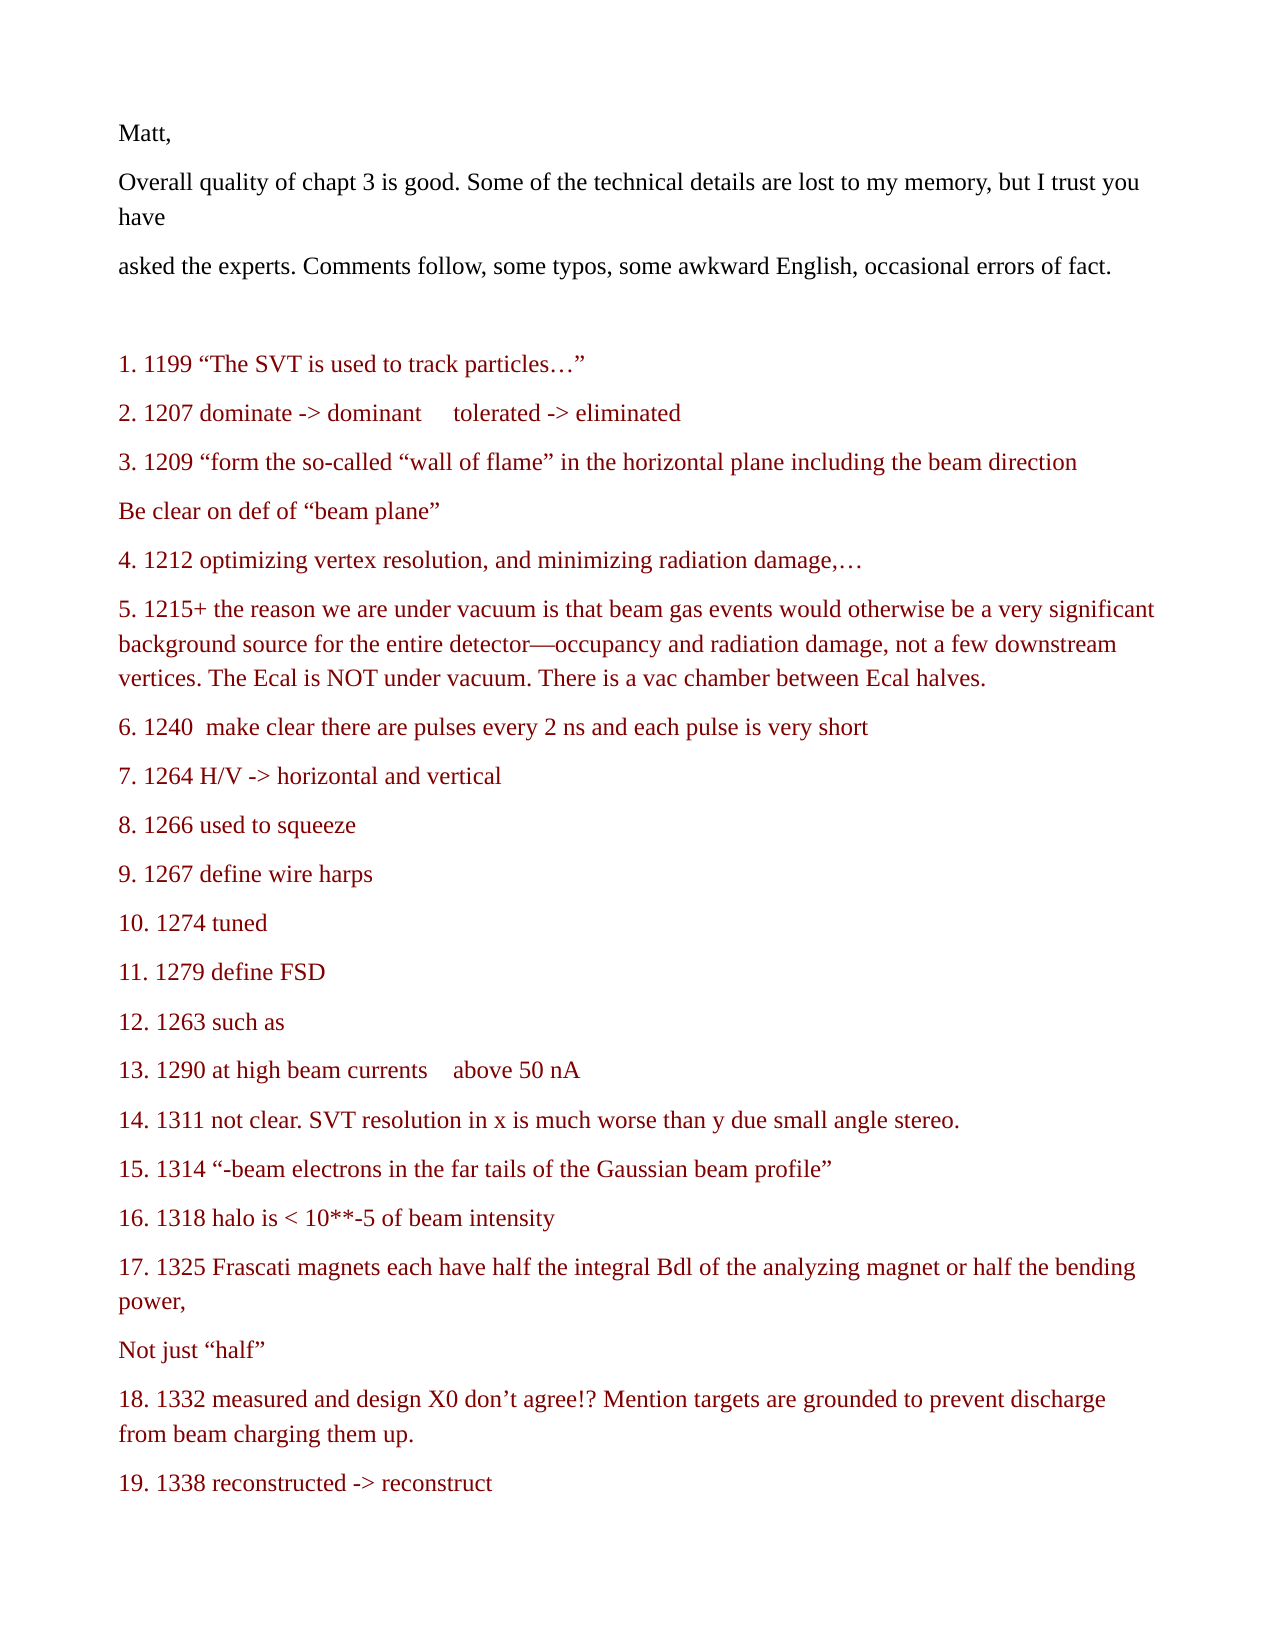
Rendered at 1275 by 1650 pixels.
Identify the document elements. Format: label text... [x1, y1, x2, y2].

text 9. 1267 define wire harps [118, 859, 1157, 888]
text 7. 1264 H/V -> horizontal and vertical [118, 761, 1157, 790]
text 19. 1338 reconstructed -> reconstruct [118, 1468, 1157, 1497]
text 10. 1274 tuned [118, 908, 1157, 937]
text 5. 1215+ the reason we are under vacuum is that beam gas events would otherwise be a very significant background source for the entire detector—occupancy and radiation damage, not a few downstream vertices. The Ecal is NOT under vacuum. There is a vac chamber between Ecal halves. [118, 594, 1157, 692]
text 11. 1279 define FSD [118, 957, 1157, 986]
text 2. 1207 dominate -> dominant tolerated -> eliminated [118, 398, 1157, 427]
text 1. 1199 “The SVT is used to track particles…” [118, 349, 1157, 378]
text asked the experts. Comments follow, some typos, some awkward English, occasional errors of fact. [118, 251, 1157, 279]
text Matt, [118, 118, 1157, 147]
text 18. 1332 measured and design X0 don’t agree!? Mention targets are grounded to prevent discharge from beam charging them up. [118, 1384, 1157, 1448]
text 16. 1318 halo is < 10**-5 of beam intensity [118, 1203, 1157, 1232]
text Be clear on def of “beam plane” [118, 496, 1157, 525]
text 6. 1240 make clear there are pulses every 2 ns and each pulse is very short [118, 712, 1157, 741]
text Not just “half” [118, 1335, 1157, 1364]
text 3. 1209 “form the so-called “wall of flame” in the horizontal plane including the beam direction [118, 447, 1157, 476]
text 14. 1311 not clear. SVT resolution in x is much worse than y due small angle stereo. [118, 1105, 1157, 1133]
text 15. 1314 “-beam electrons in the far tails of the Gaussian beam profile” [118, 1154, 1157, 1182]
text 17. 1325 Frascati magnets each have half the integral Bdl of the analyzing magnet or half the bending power, [118, 1252, 1157, 1315]
text 8. 1266 used to squeeze [118, 810, 1157, 839]
text Overall quality of chapt 3 is good. Some of the technical details are lost to my memory, but I trust you have [118, 167, 1157, 230]
text 4. 1212 optimizing vertex resolution, and minimizing radiation damage,… [118, 545, 1157, 574]
text 13. 1290 at high beam currents above 50 nA [118, 1056, 1157, 1084]
text 12. 1263 such as [118, 1007, 1157, 1035]
